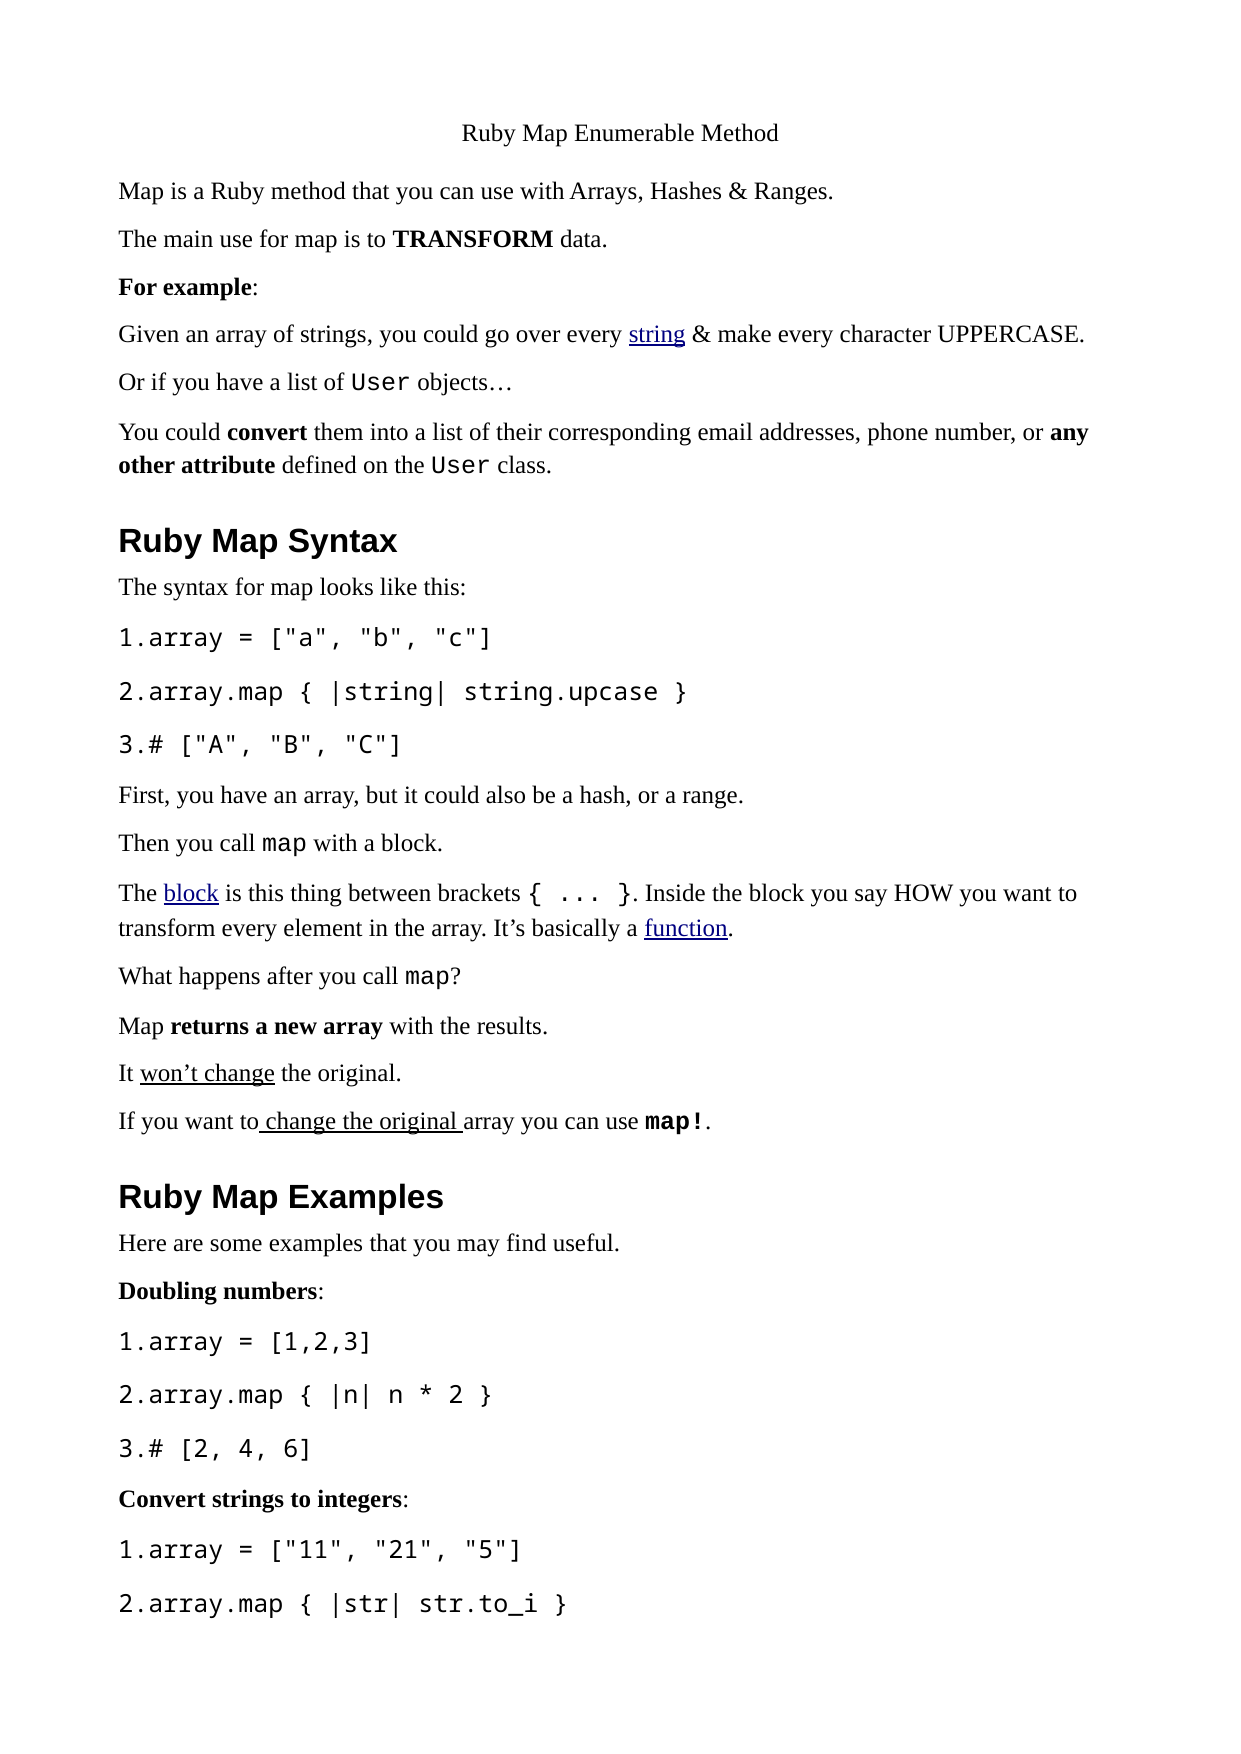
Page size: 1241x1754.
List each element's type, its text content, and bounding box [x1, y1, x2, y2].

text Then you call map with a block. [118, 828, 1122, 859]
text You could convert them into a list of their corresponding email addresses, phone number, or any other attribute defined on the User class. [118, 417, 1122, 481]
text Here are some examples that you may find useful. [118, 1228, 1122, 1257]
text The syntax for map looks like this: [118, 572, 1122, 601]
text It won’t change the original. [118, 1058, 1122, 1087]
list # [2, 4, 6] [118, 1431, 1122, 1465]
list array.map { |n| n * 2 } [118, 1377, 1122, 1411]
text Map returns a new array with the results. [118, 1011, 1122, 1040]
text The block is this thing between brackets { ... }. Inside the block you say HOW you want to transform every element in the array. It’s basically a function. [118, 878, 1122, 942]
text Given an array of strings, you could go over every string & make every character UPPERCASE. [118, 319, 1122, 348]
list array.map { |string| string.upcase } [118, 673, 1122, 707]
list array.map { |str| str.to_i } [118, 1586, 1122, 1620]
list array = ["11", "21", "5"] [118, 1532, 1122, 1566]
text Convert strings to integers: [118, 1484, 1122, 1513]
list array = [1,2,3] [118, 1323, 1122, 1357]
text Or if you have a list of User objects… [118, 367, 1122, 398]
text The main use for map is to TRANSFORM data. [118, 224, 1122, 253]
text Map is a Ruby method that you can use with Arrays, Hashes & Ranges. [118, 176, 1122, 205]
text For example: [118, 272, 1122, 300]
text If you want to change the original array you can use map!. [118, 1106, 1122, 1137]
text Doubling numbers: [118, 1276, 1122, 1304]
subtitle Ruby Map Syntax [118, 521, 1122, 559]
text First, you have an array, but it could also be a hash, or a range. [118, 781, 1122, 809]
list # ["A", "B", "C"] [118, 727, 1122, 761]
subtitle Ruby Map Examples [118, 1177, 1122, 1216]
text What happens after you call map? [118, 961, 1122, 992]
list array = ["a", "b", "c"] [118, 619, 1122, 653]
